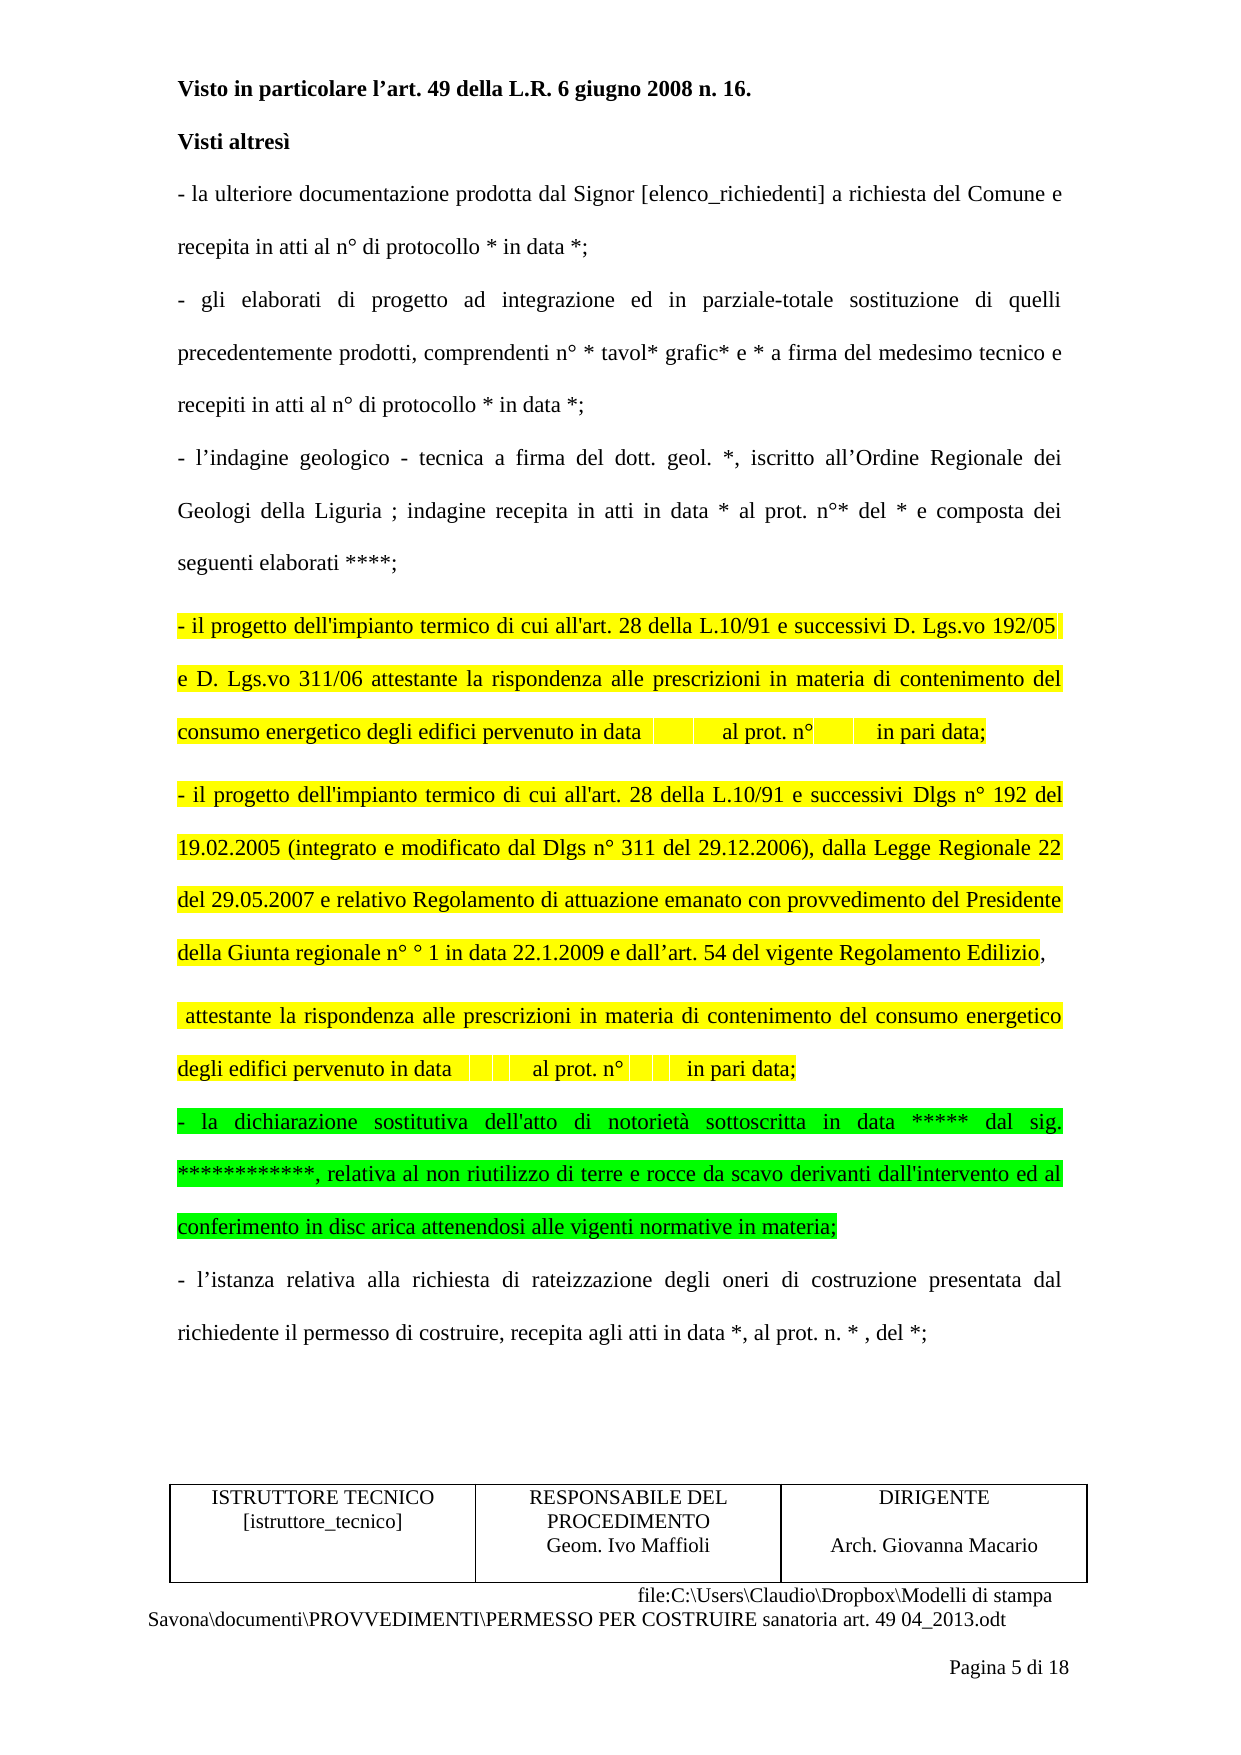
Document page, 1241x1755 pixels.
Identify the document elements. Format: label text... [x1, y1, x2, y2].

text - il progetto dell'impianto termico di cui all'art. 28 della L.10/91 e successivi D. Lgs.vo 192/05 e D. Lgs.vo 311/06 attestante la rispondenza alle prescrizioni in materia di contenimento del consumo energetico degli edifici pervenuto in data al prot. n° in pari data; [177, 612, 1063, 744]
text - l’indagine geologico - tecnica a firma del dott. geol. *, iscritto all’Ordine Regionale dei Geologi della Liguria ; indagine recepita in atti in data * al prot. n°* del * e composta dei seguenti elaborati ****; [177, 444, 1063, 576]
text - l’istanza relativa alla richiesta di rateizzazione degli oneri di costruzione presentata dal richiedente il permesso di costruire, recepita agli atti in data *, al prot. n. * , del *; [177, 1266, 1063, 1345]
text - il progetto dell'impianto termico di cui all'art. 28 della L.10/91 e successivi Dlgs n° 192 del 19.02.2005 (integrato e modificato dal Dlgs n° 311 del 29.12.2006), dalla Legge Regionale 22 del 29.05.2007 e relativo Regolamento di attuazione emanato con provvedimento del Presidente della Giunta regionale n° ° 1 in data 22.1.2009 e dall’art. 54 del vigente Regolamento Edilizio, [177, 781, 1063, 966]
text - la ulteriore documentazione prodotta dal Signor [elenco_richiedenti] a richiesta del Comune e recepita in atti al n° di protocollo * in data *; [177, 180, 1063, 259]
text Visti altresì [177, 128, 1063, 154]
text Visto in particolare l’art. 49 della L.R. 6 giugno 2008 n. 16. [177, 75, 1063, 101]
text - la dichiarazione sostitutiva dell'atto di notorietà sottoscritta in data ***** dal sig. ************, relativa al non riutilizzo di terre e rocce da scavo derivanti dall'intervento ed al conferimento in disc arica attenendosi alle vigenti normative in materia; [177, 1108, 1063, 1239]
text attestante la rispondenza alle prescrizioni in materia di contenimento del consumo energetico degli edifici pervenuto in data al prot. n° in pari data; [177, 1002, 1063, 1081]
text - gli elaborati di progetto ad integrazione ed in parziale-totale sostituzione di quelli precedentemente prodotti, comprendenti n° * tavol* grafic* e * a firma del medesimo tecnico e recepiti in atti al n° di protocollo * in data *; [177, 286, 1063, 418]
